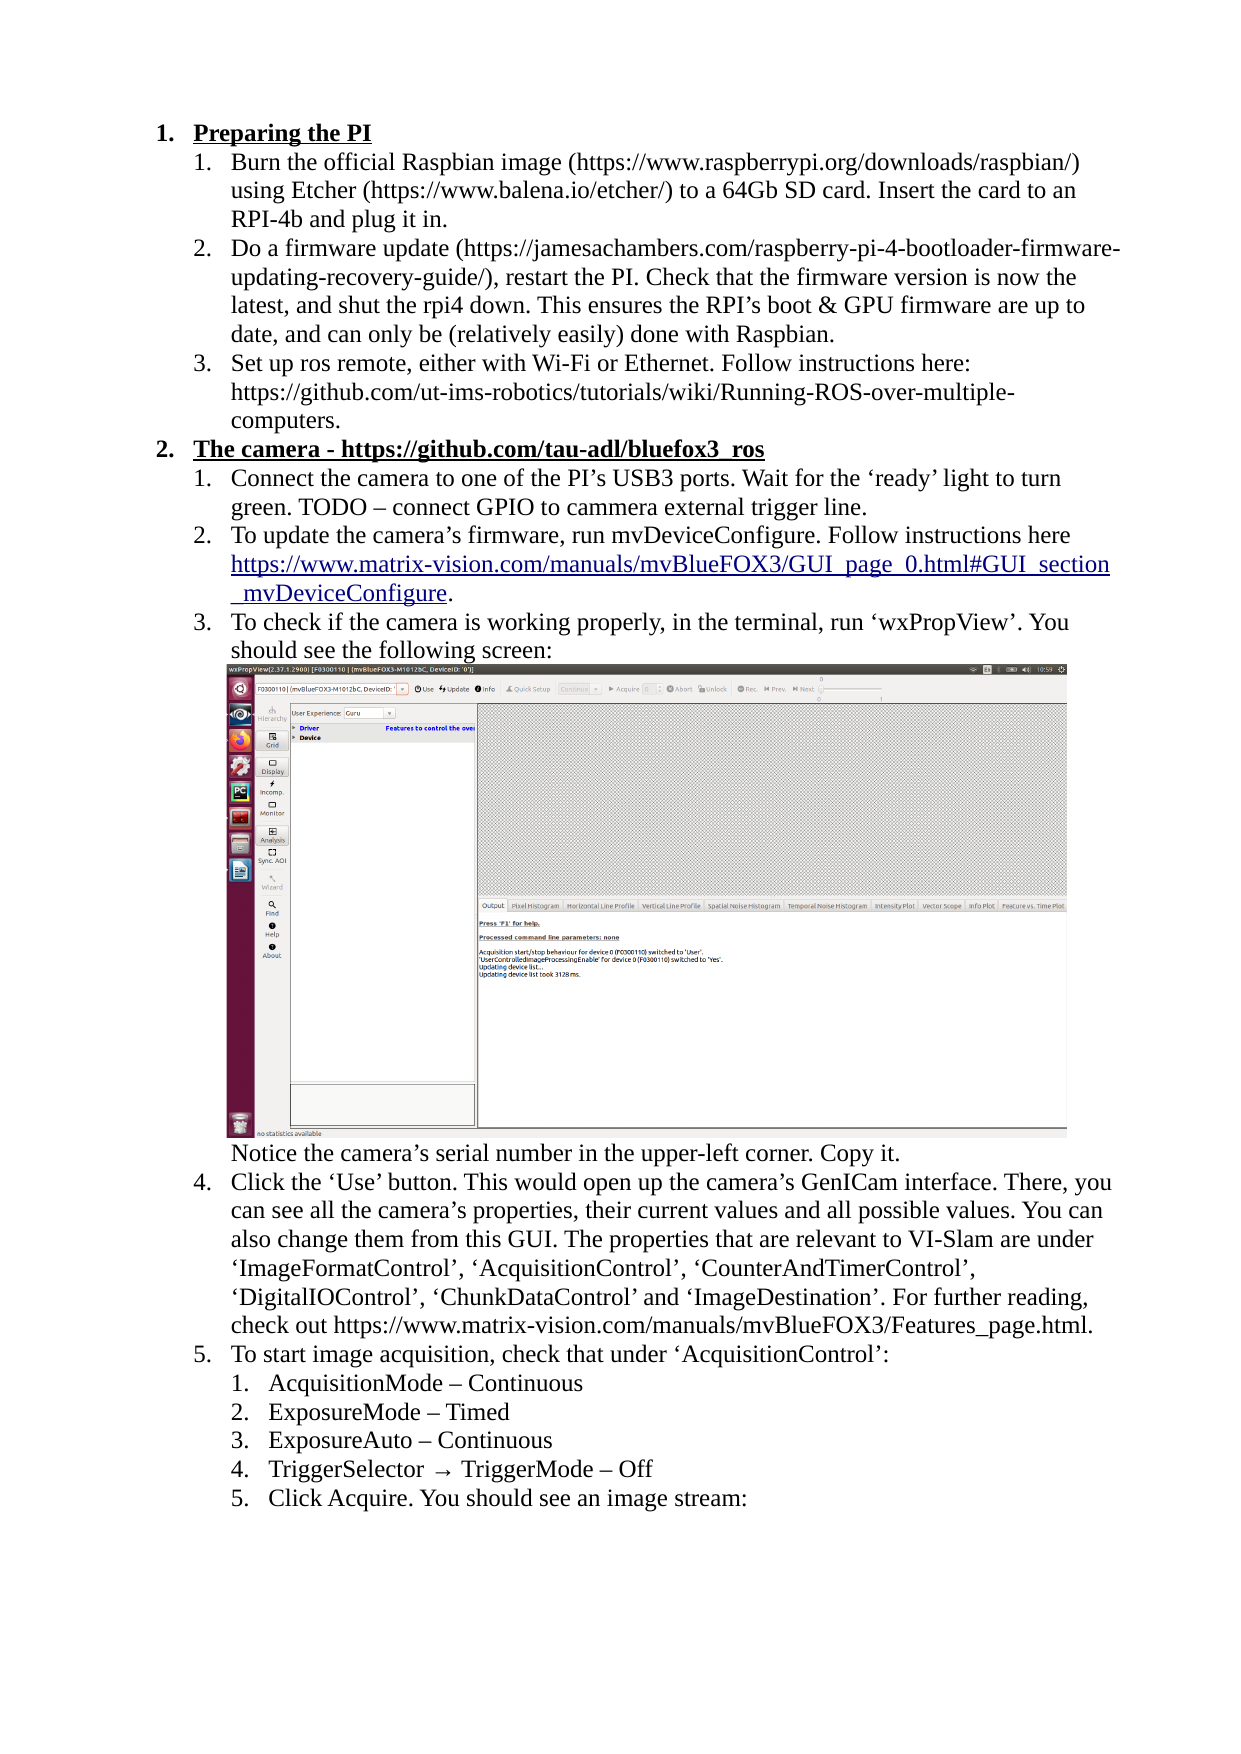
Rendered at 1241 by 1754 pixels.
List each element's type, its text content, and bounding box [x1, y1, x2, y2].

list Do a firmware update (https://jamesachambers.com/raspberry-pi-4-bootloader-firmware-updating-recovery-guide/), restart the PI. Check that the firmware version is now the latest, and shut the rpi4 down. This ensures the RPI’s boot & GPU firmware are up to date, and can only be (relatively easily) done with Raspbian. [193, 233, 1122, 348]
list Click Acquire. You should see an image stream: [231, 1483, 1122, 1512]
list Set up ros remote, either with Wi-Fi or Ethernet. Follow instructions here: https://github.com/ut-ims-robotics/tutorials/wiki/Running-ROS-over-multiple-computers. [193, 348, 1122, 434]
list ExposureMode – Timed [231, 1397, 1122, 1425]
list Click the ‘Use’ button. This would open up the camera’s GenICam interface. There, you can see all the camera’s properties, their current values and all possible values. You can also change them from this GUI. The properties that are relevant to VI-Slam are under ‘ImageFormatControl’, ‘AcquisitionControl’, ‘CounterAndTimerControl’, ‘DigitalIOControl’, ‘ChunkDataControl’ and ‘ImageDestination’. For further reading, check out https://www.matrix-vision.com/manuals/mvBlueFOX3/Features_page.html. [193, 1167, 1122, 1339]
list Notice the camera’s serial number in the upper-left corner. Copy it. [193, 664, 1122, 1167]
list ExposureAuto – Continuous [231, 1425, 1122, 1454]
list AcquisitionMode – Continuous [231, 1368, 1122, 1397]
list Connect the camera to one of the PI’s USB3 ports. Wait for the ‘ready’ light to turn green. TODO – connect GPIO to cammera external trigger line. [193, 463, 1122, 521]
list The camera - https://github.com/tau-adl/bluefox3_ros [156, 434, 1122, 463]
list Preparing the PI [156, 118, 1122, 147]
list To start image acquisition, check that under ‘AcquisitionControl’: [193, 1339, 1122, 1368]
list To check if the camera is working properly, in the terminal, run ‘wxPropView’. You should see the following screen: [193, 607, 1122, 664]
picture [226, 664, 1067, 1138]
list Burn the official Raspbian image (https://www.raspberrypi.org/downloads/raspbian/) using Etcher (https://www.balena.io/etcher/) to a 64Gb SD card. Insert the card to an RPI-4b and plug it in. [193, 147, 1122, 233]
list To update the camera’s firmware, run mvDeviceConfigure. Follow instructions here https://www.matrix-vision.com/manuals/mvBlueFOX3/GUI_page_0.html#GUI_section_mvDeviceConfigure. [193, 521, 1122, 607]
list TriggerSelector → TriggerMode – Off [231, 1454, 1122, 1483]
